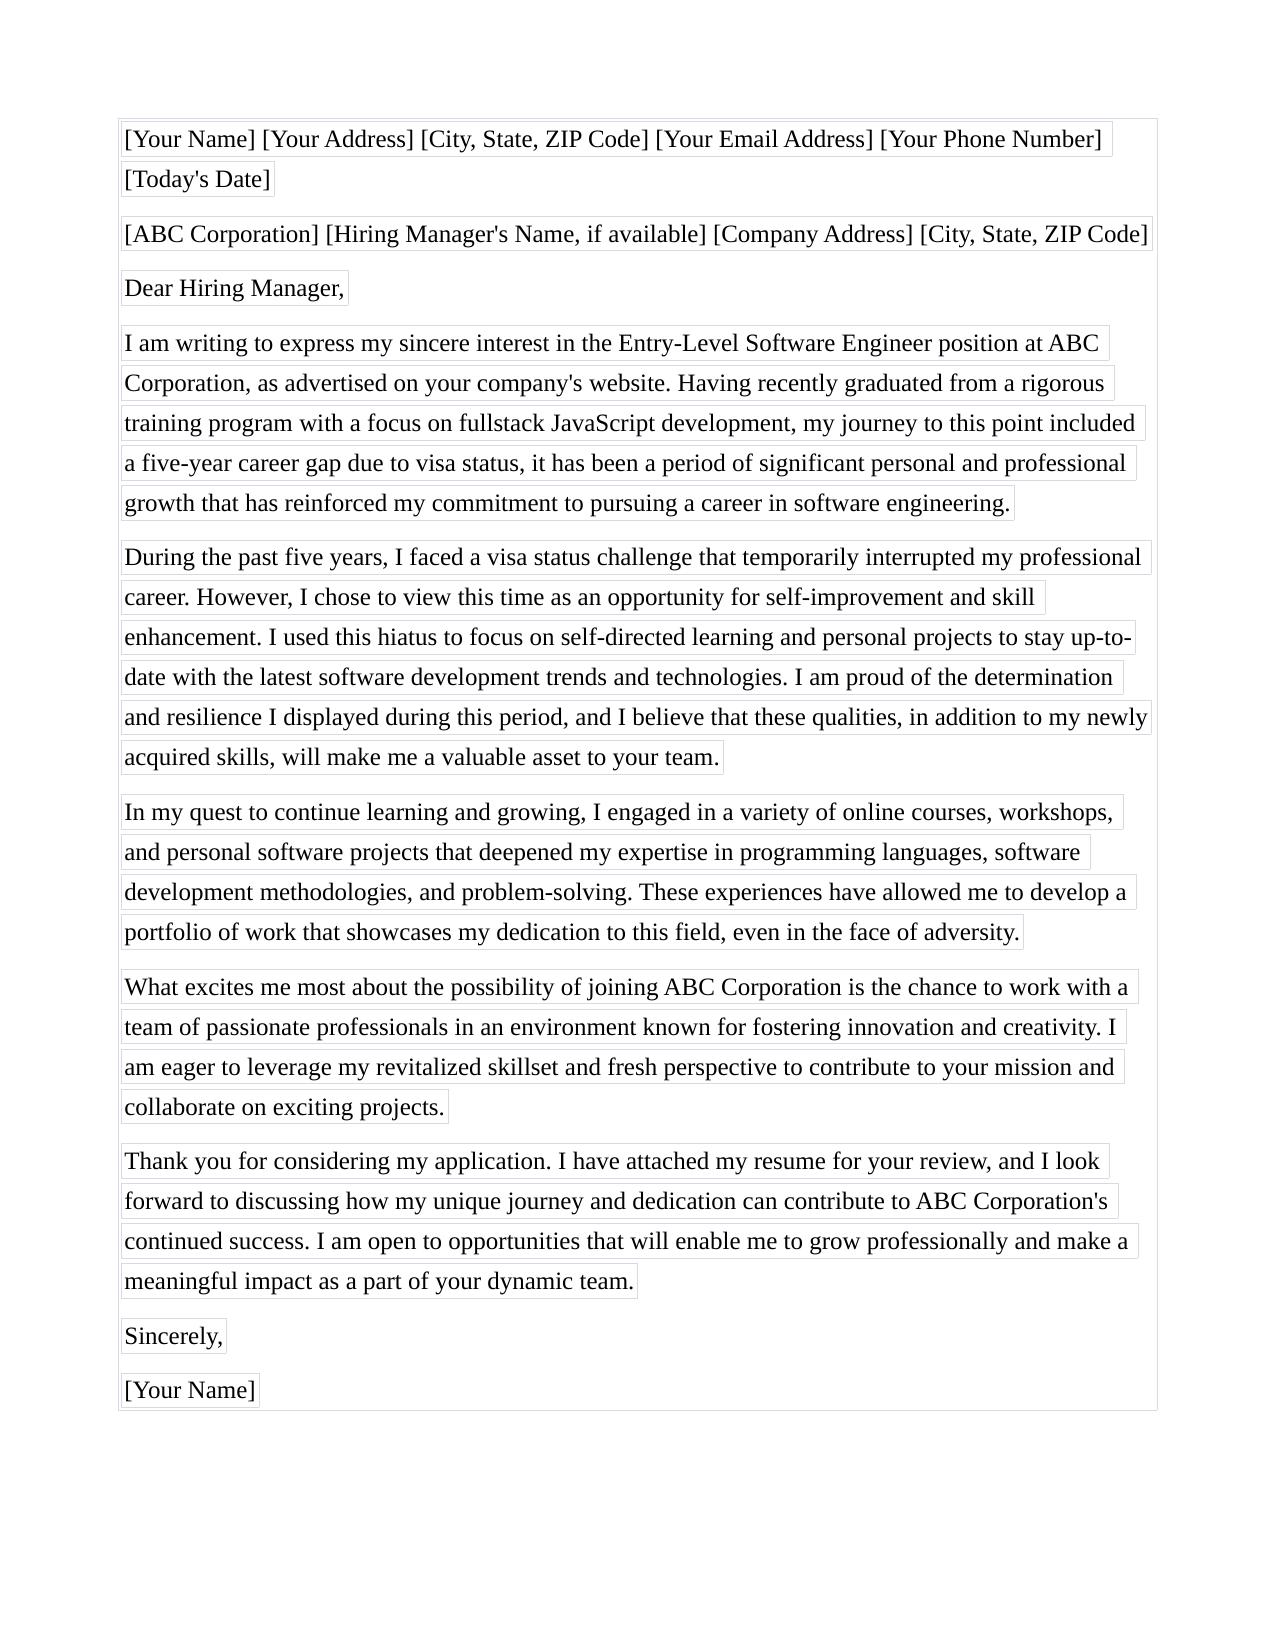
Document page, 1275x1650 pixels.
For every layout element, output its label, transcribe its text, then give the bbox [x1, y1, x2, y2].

text I am writing to express my sincere interest in the Entry-Level Software Engineer position at ABC Corporation, as advertised on your company's website. Having recently graduated from a rigorous training program with a focus on fullstack JavaScript development, my journey to this point included a five-year career gap due to visa status, it has been a period of significant personal and professional growth that has reinforced my commitment to pursuing a career in software engineering. [119, 322, 1157, 520]
text Thank you for considering my application. I have attached my resume for your review, and I look forward to discussing how my unique journey and dedication can contribute to ABC Corporation's continued success. I am open to opportunities that will enable me to grow professionally and make a meaningful impact as a part of your dynamic team. [119, 1140, 1157, 1298]
text During the past five years, I faced a visa status challenge that temporarily interrupted my professional career. However, I chose to view this time as an opportunity for self-improvement and skill enhancement. I used this hiatus to focus on self-directed learning and personal projects to stay up-to-date with the latest software development trends and technologies. I am proud of the determination and resilience I displayed during this period, and I believe that these qualities, in addition to my newly acquired skills, will make me a valuable asset to your team. [119, 536, 1157, 774]
text Sincerely, [119, 1315, 1157, 1353]
text Dear Hiring Manager, [119, 267, 1157, 305]
text What excites me most about the possibility of joining ABC Corporation is the chance to work with a team of passionate professionals in an environment known for fostering innovation and creativity. I am eager to leverage my revitalized skillset and fresh perspective to contribute to your mission and collaborate on exciting projects. [119, 966, 1157, 1123]
text [ABC Corporation] [Hiring Manager's Name, if available] [Company Address] [City, State, ZIP Code] [119, 213, 1157, 251]
text [Your Name] [119, 1369, 1157, 1410]
text [Your Name] [Your Address] [City, State, ZIP Code] [Your Email Address] [Your Phone Number] [Today's Date] [119, 119, 1157, 196]
text In my quest to continue learning and growing, I engaged in a variety of online courses, workshops, and personal software projects that deepened my expertise in programming languages, software development methodologies, and problem-solving. These experiences have allowed me to develop a portfolio of work that showcases my dedication to this field, even in the face of adversity. [119, 791, 1157, 949]
